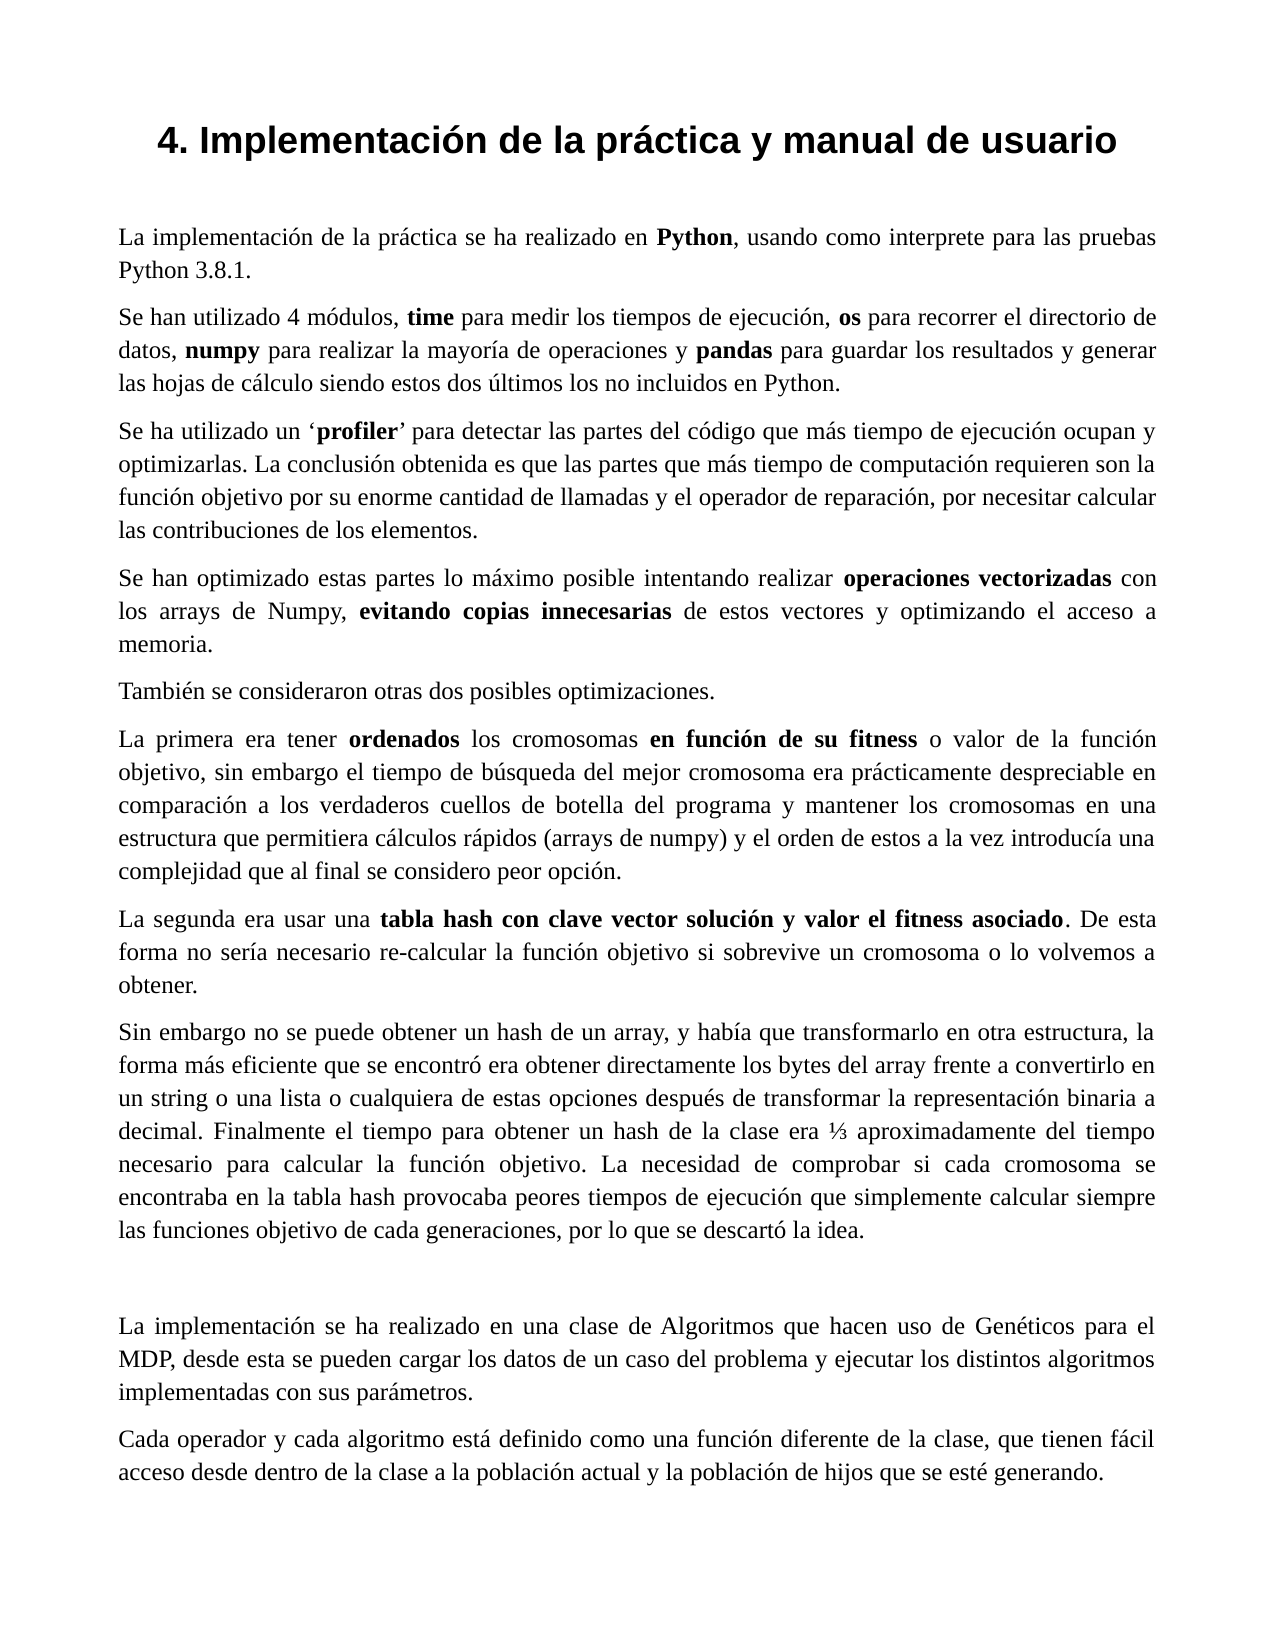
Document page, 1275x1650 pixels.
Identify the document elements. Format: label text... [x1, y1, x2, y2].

text La implementación de la práctica se ha realizado en Python, usando como interprete para las pruebas Python 3.8.1. [118, 222, 1157, 284]
text La primera era tener ordenados los cromosomas en función de su fitness o valor de la función objetivo, sin embargo el tiempo de búsqueda del mejor cromosoma era prácticamente despreciable en comparación a los verdaderos cuellos de botella del programa y mantener los cromosomas en una estructura que permitiera cálculos rápidos (arrays de numpy) y el orden de estos a la vez introducía una complejidad que al final se considero peor opción. [118, 724, 1157, 885]
text Se ha utilizado un ‘profiler’ para detectar las partes del código que más tiempo de ejecución ocupan y optimizarlas. La conclusión obtenida es que las partes que más tiempo de computación requieren son la función objetivo por su enorme cantidad de llamadas y el operador de reparación, por necesitar calcular las contribuciones de los elementos. [118, 416, 1157, 544]
text Cada operador y cada algoritmo está definido como una función diferente de la clase, que tienen fácil acceso desde dentro de la clase a la población actual y la población de hijos que se esté generando. [118, 1424, 1157, 1486]
subtitle 4. Implementación de la práctica y manual de usuario [118, 118, 1157, 162]
text Se han optimizado estas partes lo máximo posible intentando realizar operaciones vectorizadas con los arrays de Numpy, evitando copias innecesarias de estos vectores y optimizando el acceso a memoria. [118, 563, 1157, 658]
text Se han utilizado 4 módulos, time para medir los tiempos de ejecución, os para recorrer el directorio de datos, numpy para realizar la mayoría de operaciones y pandas para guardar los resultados y generar las hojas de cálculo siendo estos dos últimos los no incluidos en Python. [118, 302, 1157, 397]
text La implementación se ha realizado en una clase de Algoritmos que hacen uso de Genéticos para el MDP, desde esta se pueden cargar los datos de un caso del problema y ejecutar los distintos algoritmos implementadas con sus parámetros. [118, 1311, 1157, 1406]
text También se consideraron otras dos posibles optimizaciones. [118, 676, 1157, 705]
text La segunda era usar una tabla hash con clave vector solución y valor el fitness asociado. De esta forma no sería necesario re-calcular la función objetivo si sobrevive un cromosoma o lo volvemos a obtener. [118, 904, 1157, 998]
text Sin embargo no se puede obtener un hash de un array, y había que transformarlo en otra estructura, la forma más eficiente que se encontró era obtener directamente los bytes del array frente a convertirlo en un string o una lista o cualquiera de estas opciones después de transformar la representación binaria a decimal. Finalmente el tiempo para obtener un hash de la clase era ⅓ aproximadamente del tiempo necesario para calcular la función objetivo. La necesidad de comprobar si cada cromosoma se encontraba en la tabla hash provocaba peores tiempos de ejecución que simplemente calcular siempre las funciones objetivo de cada generaciones, por lo que se descartó la idea. [118, 1017, 1157, 1244]
